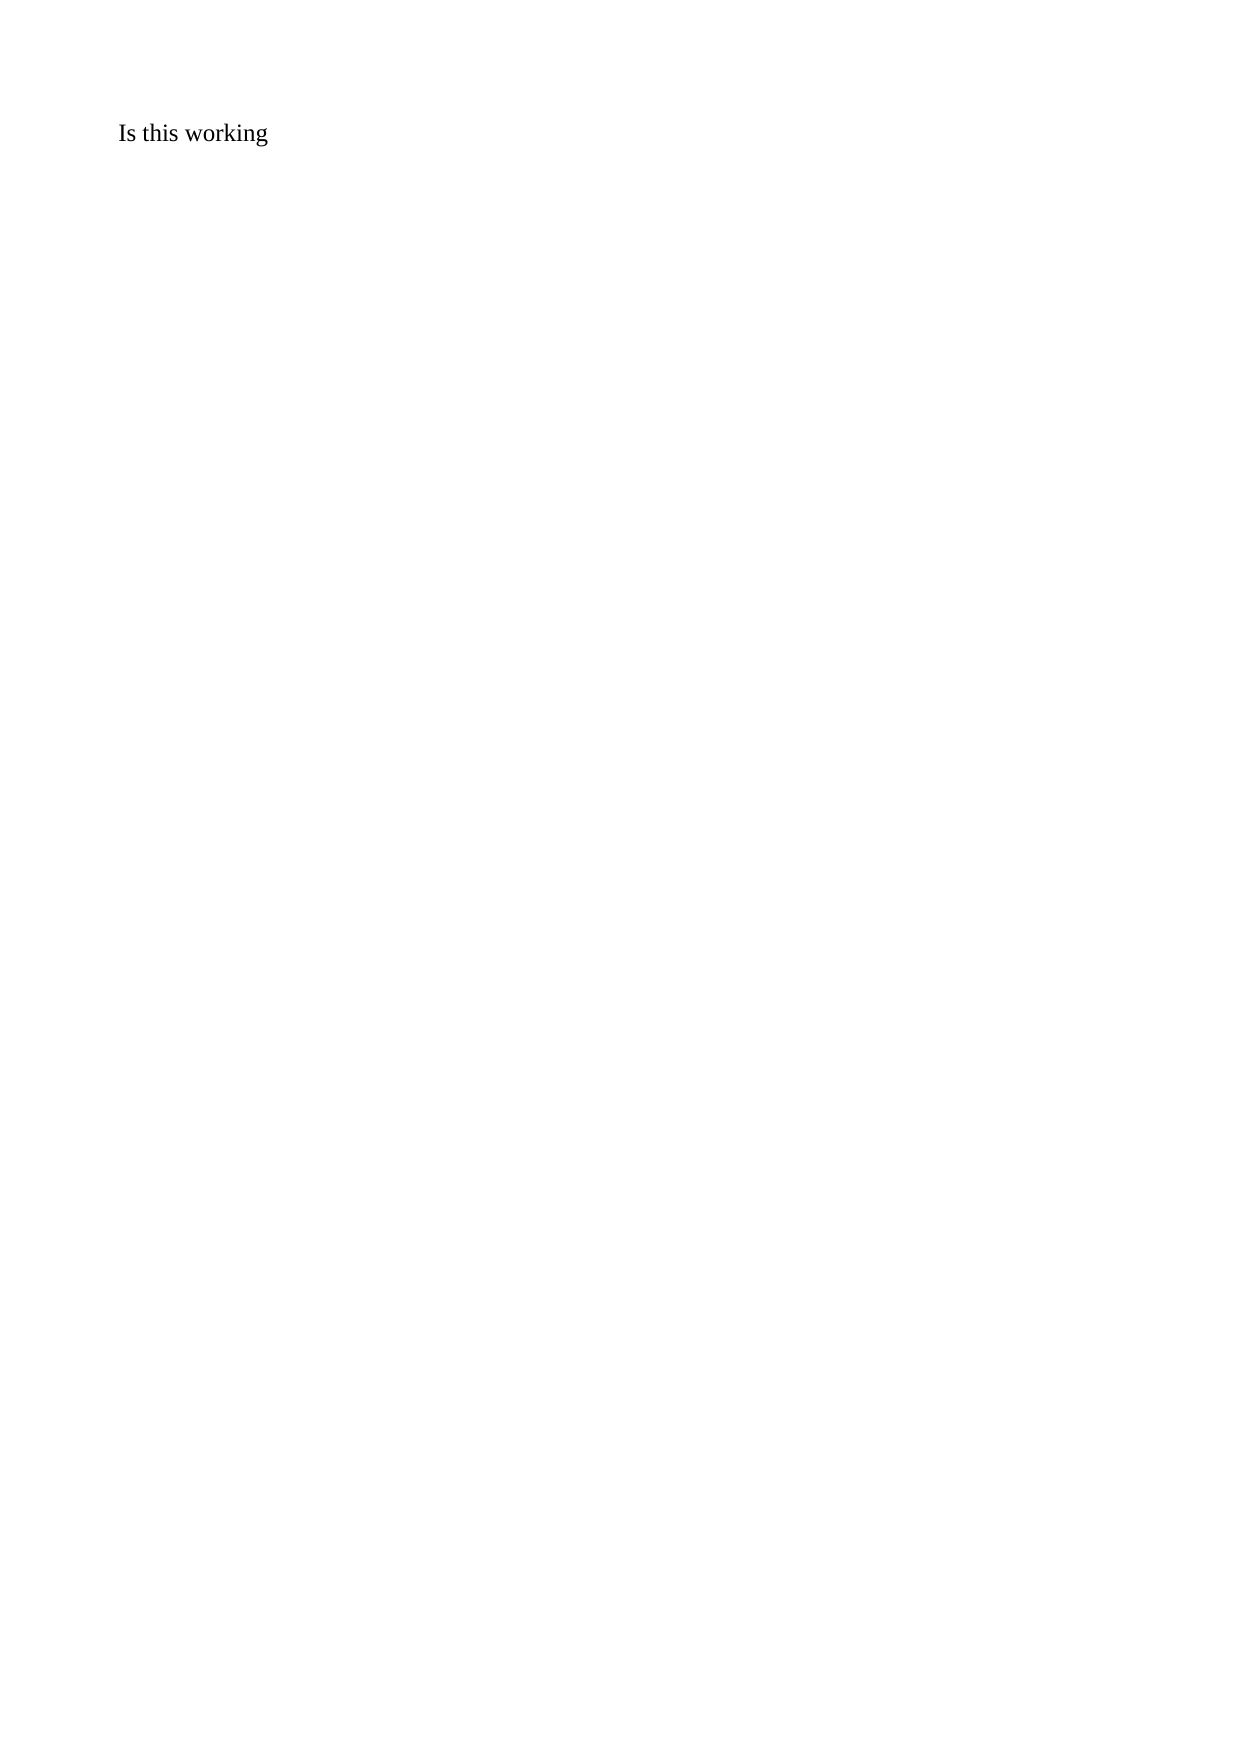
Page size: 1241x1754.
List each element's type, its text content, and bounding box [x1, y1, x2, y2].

text Is this working [118, 118, 1122, 147]
